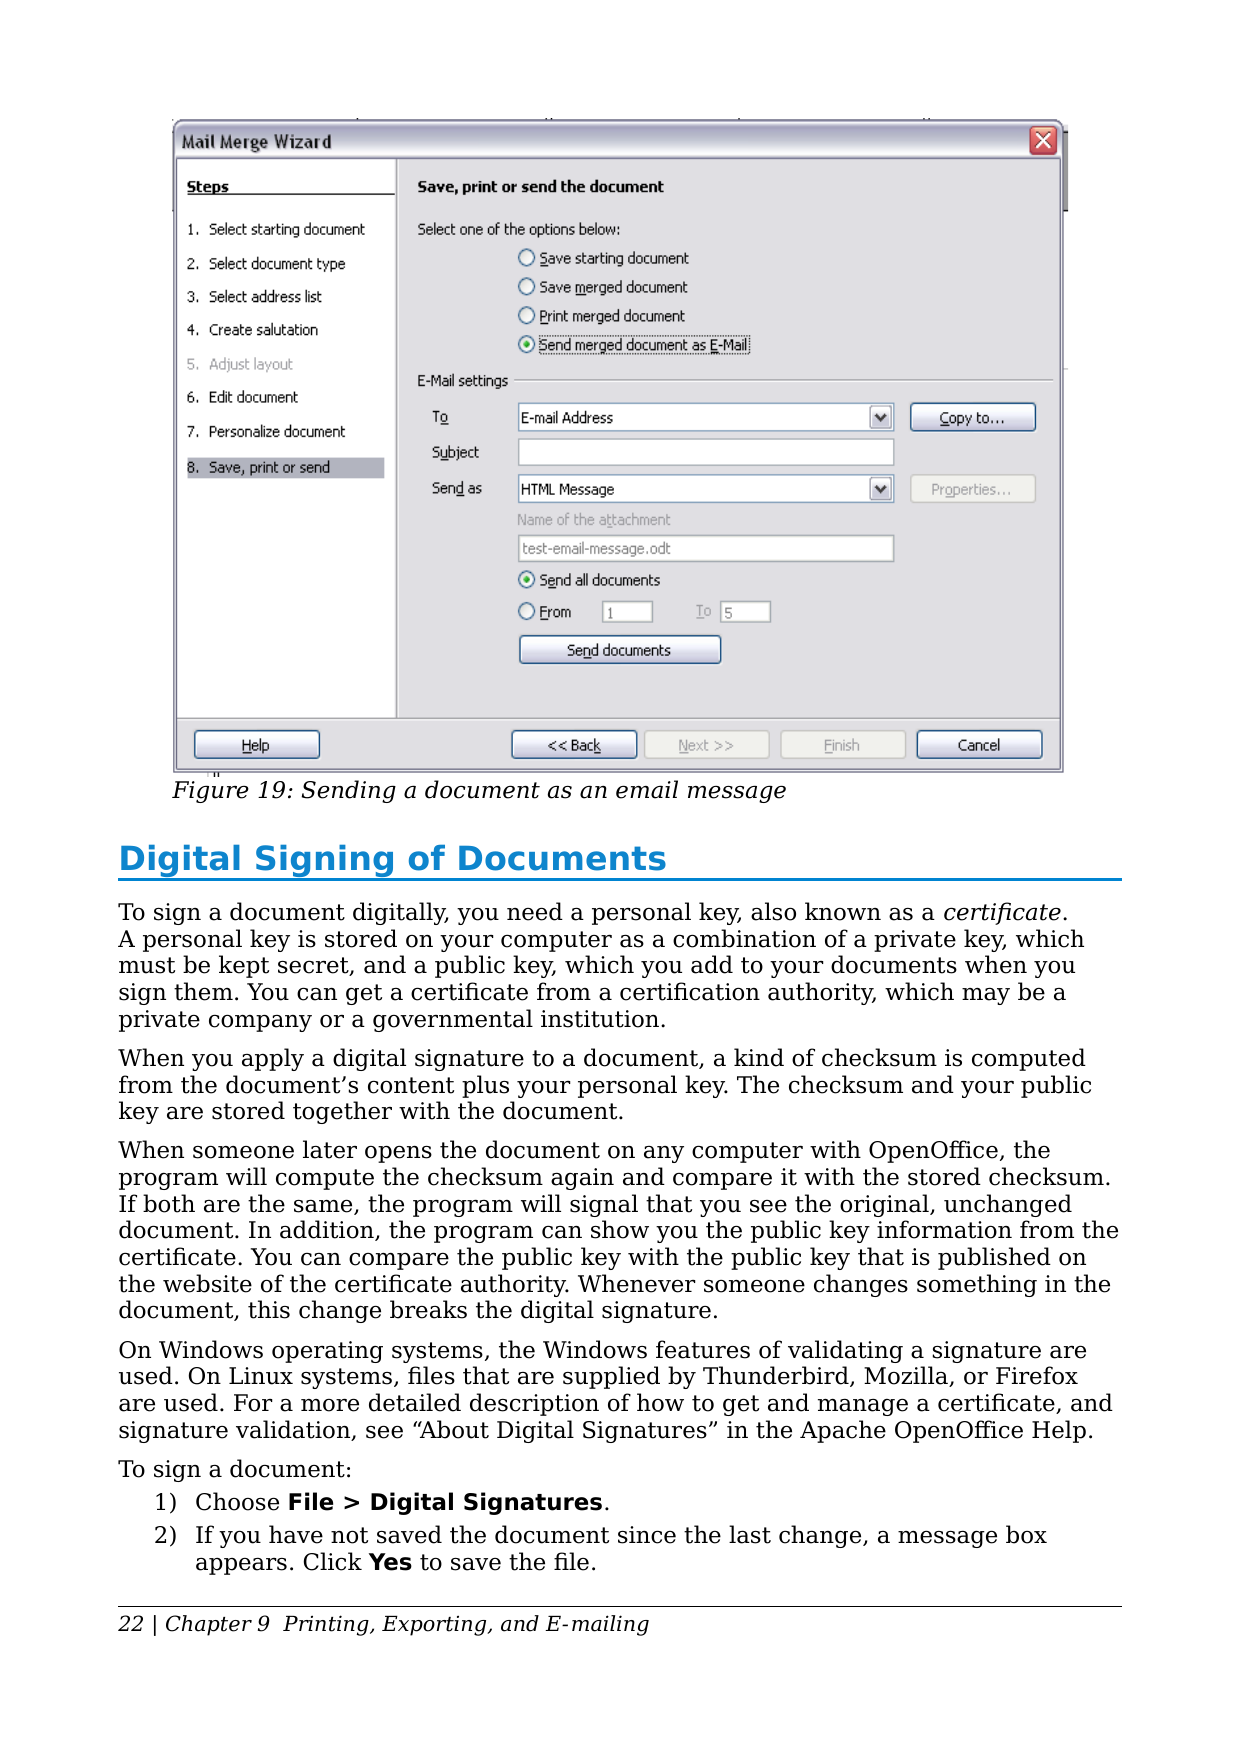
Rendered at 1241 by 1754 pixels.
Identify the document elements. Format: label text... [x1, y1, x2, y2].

picture [172, 118, 1069, 777]
text When someone later opens the document on any computer with OpenOffice, the program will compute the checksum again and compare it with the stored checksum. If both are the same, the program will signal that you see the original, unchanged document. In addition, the program can show you the public key information from the certificate. You can compare the public key with the public key that is published on the website of the certificate authority. Whenever someone changes something in the document, this change breaks the digital signature. [118, 1138, 1122, 1324]
list To sign a document: [118, 1456, 1122, 1483]
text Figure 19: Sending a document as an email message [172, 777, 1068, 803]
text When you apply a digital signature to a document, a kind of checksum is computed from the document’s content plus your personal key. The checksum and your public key are stored together with the document. [118, 1045, 1122, 1125]
subtitle Digital Signing of Documents [118, 839, 1122, 878]
text To sign a document digitally, you need a personal key, also known as a certificate. A personal key is stored on your computer as a combination of a private key, which must be kept secret, and a public key, which you add to your documents when you sign them. You can get a certificate from a certification authority, which may be a private company or a governmental institution. [118, 899, 1122, 1033]
text On Windows operating systems, the Windows features of validating a signature are used. On Linux systems, files that are supplied by Thunderbird, Mozilla, or Firefox are used. For a more detailed description of how to get and manage a certificate, and signature validation, see “About Digital Signatures” in the Apache OpenOffice Help. [118, 1337, 1122, 1443]
list If you have not saved the document since the last change, a message box appears. Click Yes to save the file. [177, 1522, 1122, 1575]
list Choose File > Digital Signatures. [177, 1489, 1122, 1516]
